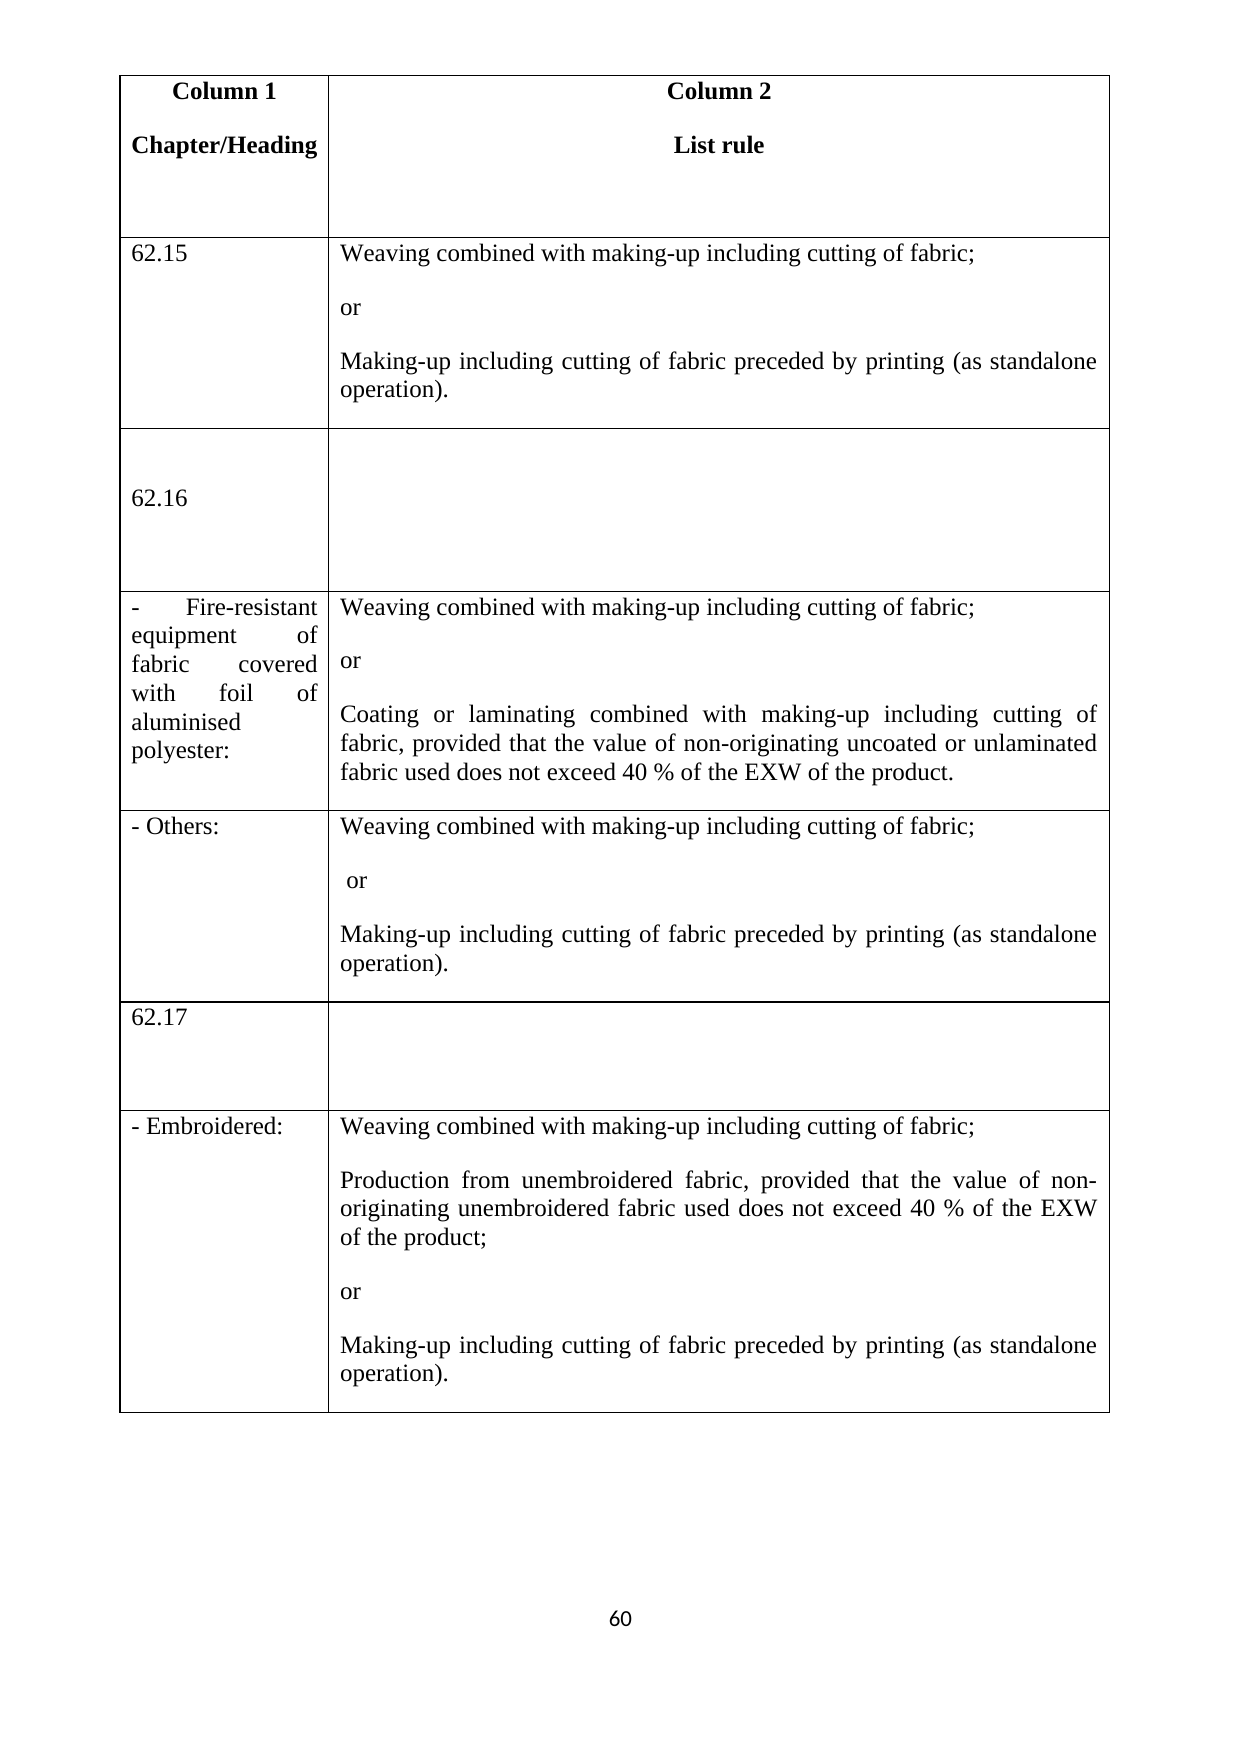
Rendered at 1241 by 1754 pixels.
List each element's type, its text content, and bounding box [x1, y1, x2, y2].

table_header Column 2 List rule [329, 76, 1109, 237]
table_cell Weaving combined with making-up including cutting of fabric; or Making-up including cutting of fabric preceded by printing (as standalone operation). [329, 811, 1109, 1001]
table_cell - Embroidered: [121, 1111, 328, 1412]
table_cell 62.16 [121, 429, 328, 591]
table_cell 62.15 [121, 238, 328, 428]
table_cell - Others: [121, 811, 328, 1001]
table_header Column 1 Chapter/Heading [121, 76, 328, 237]
table_cell [329, 1003, 1109, 1110]
table_cell Weaving combined with making-up including cutting of fabric; or Coating or laminating combined with making-up including cutting of fabric, provided that the value of non-originating uncoated or unlaminated fabric used does not exceed 40 % of the EXW of the product. [329, 592, 1109, 810]
table_cell - Fire-resistant equipment of fabric covered with foil of aluminised polyester: [121, 592, 328, 810]
table_cell Weaving combined with making-up including cutting of fabric; or Making-up including cutting of fabric preceded by printing (as standalone operation). [329, 238, 1109, 428]
table_cell 62.17 [121, 1003, 328, 1110]
table_cell Weaving combined with making-up including cutting of fabric; Production from unembroidered fabric, provided that the value of non-originating unembroidered fabric used does not exceed 40 % of the EXW of the product; or Making-up including cutting of fabric preceded by printing (as standalone operation). [329, 1111, 1109, 1412]
table_cell [329, 429, 1109, 591]
